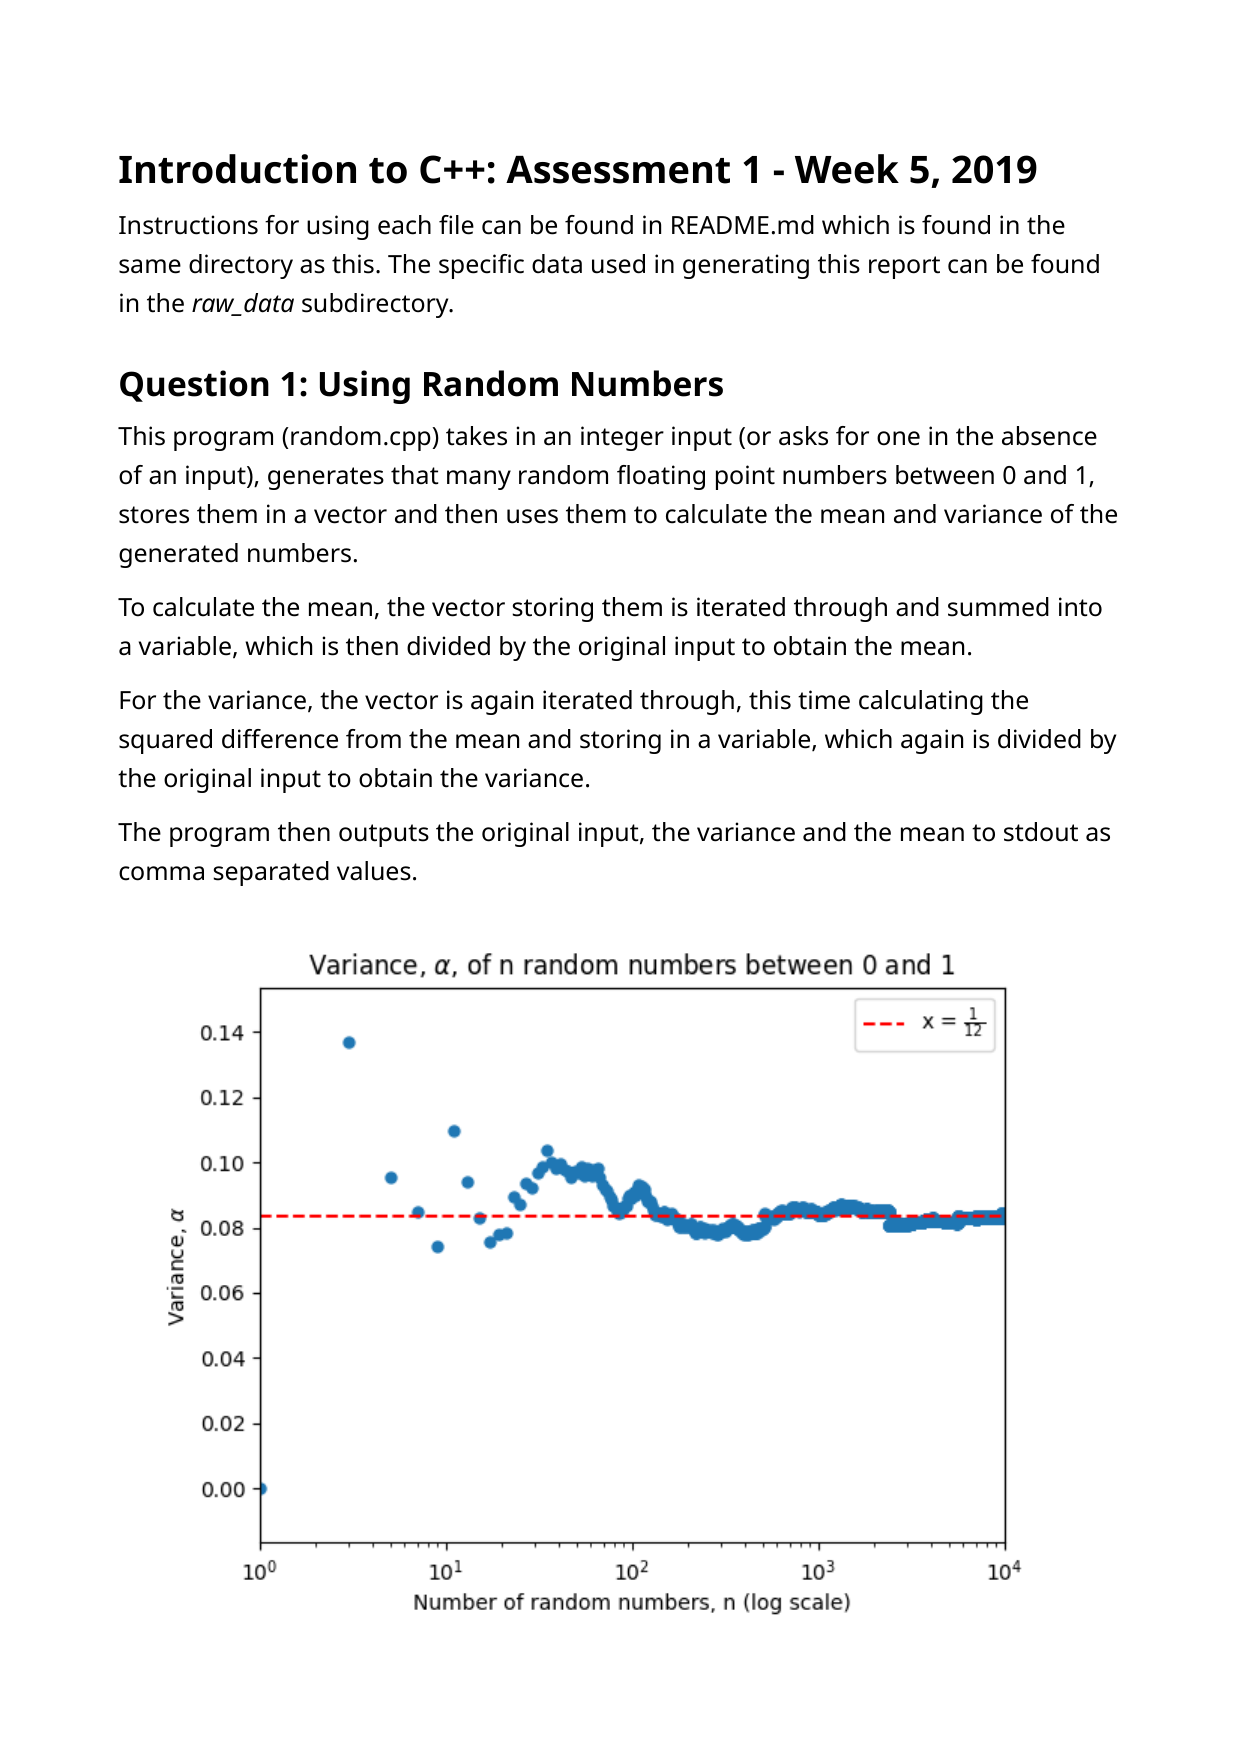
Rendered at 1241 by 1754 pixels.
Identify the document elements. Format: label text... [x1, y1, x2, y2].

text This program (random.cpp) takes in an integer input (or asks for one in the absence of an input), generates that many random floating point numbers between 0 and 1, stores them in a vector and then uses them to calculate the mean and variance of the generated numbers. [118, 418, 1122, 570]
text To calculate the mean, the vector storing them is iterated through and summed into a variable, which is then divided by the original input to obtain the mean. [118, 590, 1122, 663]
text Instructions for using each file can be found in README.md which is found in the same directory as this. The specific data used in generating this report can be found in the raw_data subdirectory. [118, 207, 1122, 320]
picture [140, 901, 1100, 1622]
subtitle Introduction to C++: Assessment 1 - Week 5, 2019 [118, 143, 1122, 195]
subtitle Question 1: Using Random Numbers [118, 360, 1122, 406]
text For the variance, the vector is again iterated through, this time calculating the squared difference from the mean and storing in a variable, which again is divided by the original input to obtain the variance. [118, 683, 1122, 795]
text The program then outputs the original input, the variance and the mean to stdout as comma separated values. [118, 815, 1122, 888]
